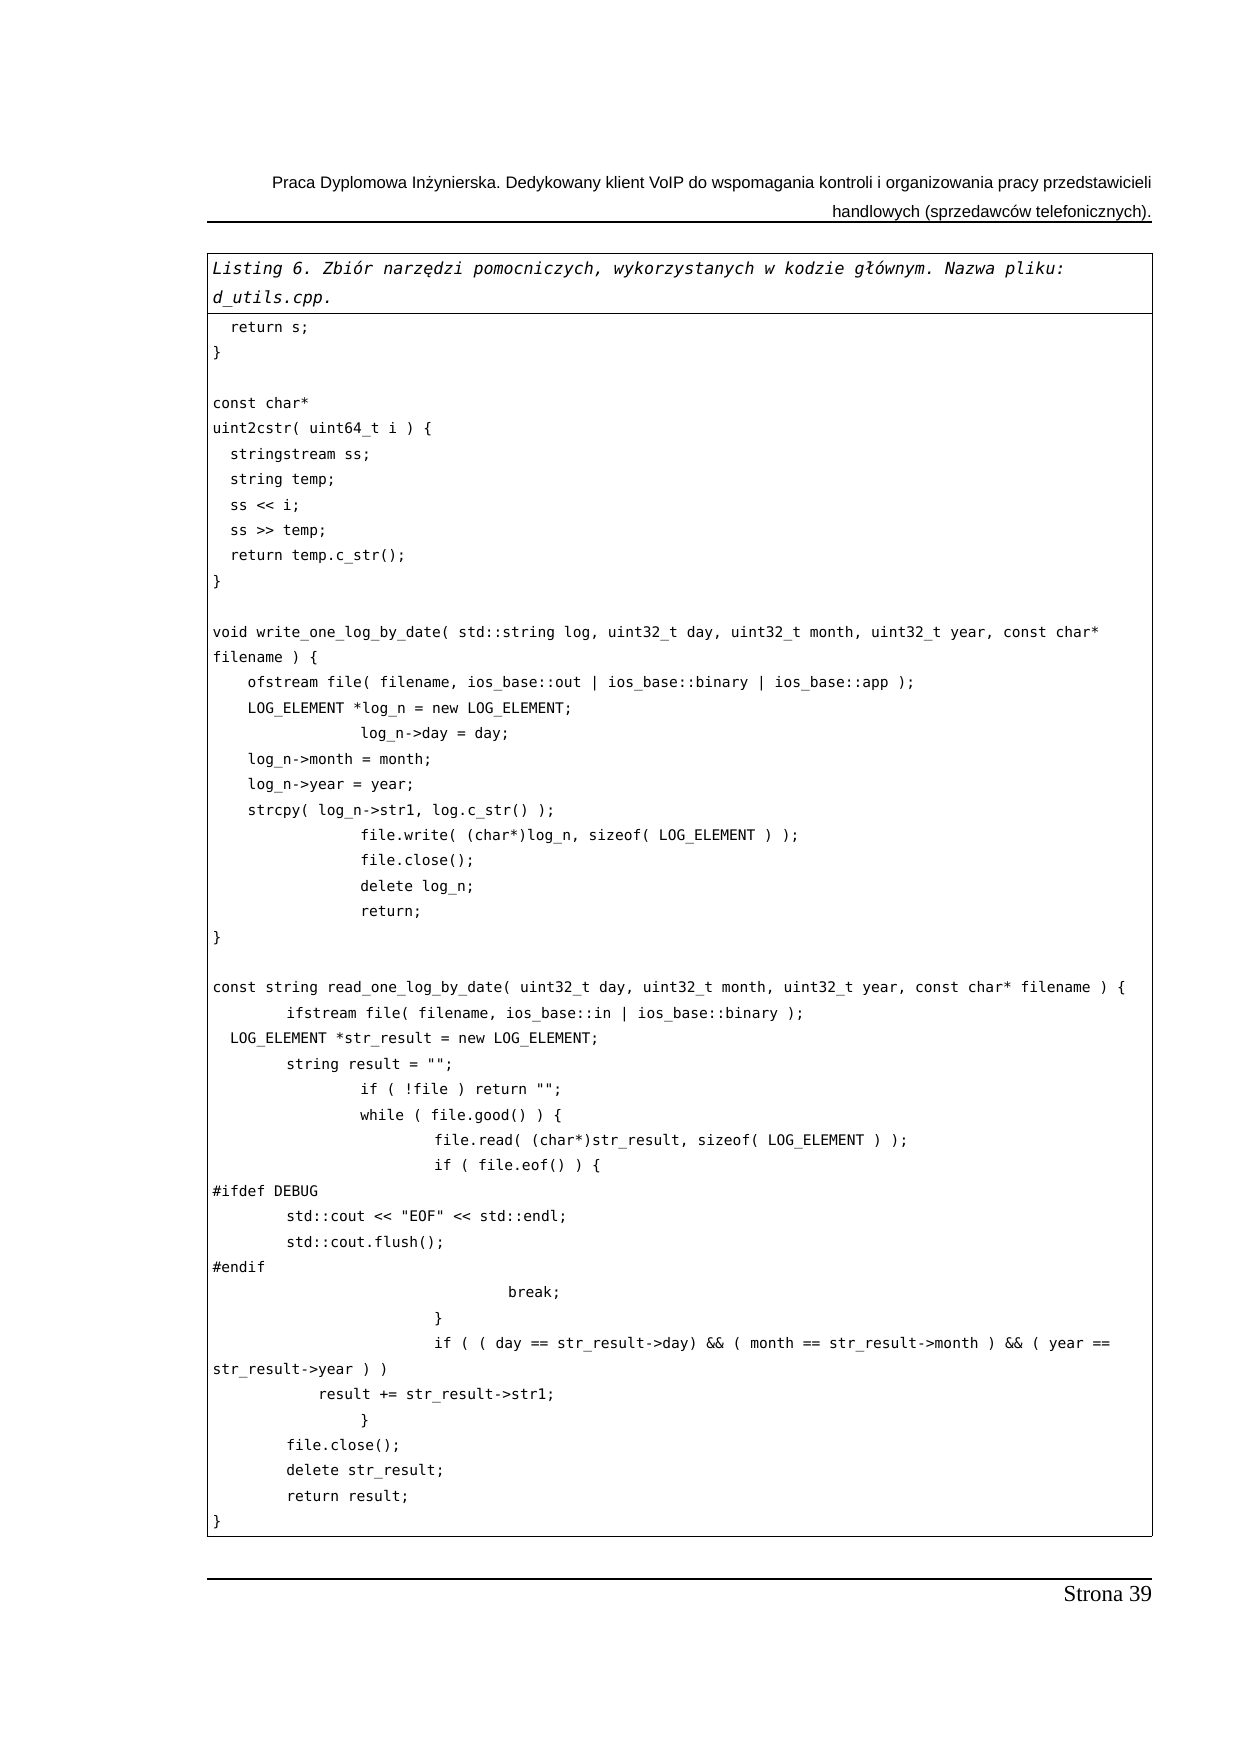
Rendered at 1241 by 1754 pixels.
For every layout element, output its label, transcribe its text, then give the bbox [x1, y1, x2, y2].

table_header Listing 6. Zbiór narzędzi pomocniczych, wykorzystanych w kodzie głównym. Nazwa pliku: d_utils.cpp. [208, 254, 1152, 313]
table_cell return s; } const char* uint2cstr( uint64_t i ) { stringstream ss; string temp; ss << i; ss >> temp; return temp.c_str(); } void write_one_log_by_date( std::string log, uint32_t day, uint32_t month, uint32_t year, const char* filename ) { ofstream file( filename, ios_base::out | ios_base::binary | ios_base::app ); LOG_ELEMENT *log_n = new LOG_ELEMENT; log_n->day = day; log_n->month = month; log_n->year = year; strcpy( log_n->str1, log.c_str() ); file.write( (char*)log_n, sizeof( LOG_ELEMENT ) ); file.close(); delete log_n; return; } const string read_one_log_by_date( uint32_t day, uint32_t month, uint32_t year, const char* filename ) { ifstream file( filename, ios_base::in | ios_base::binary ); LOG_ELEMENT *str_result = new LOG_ELEMENT; string result = ""; if ( !file ) return ""; while ( file.good() ) { file.read( (char*)str_result, sizeof( LOG_ELEMENT ) ); if ( file.eof() ) { #ifdef DEBUG std::cout << "EOF" << std::endl; std::cout.flush(); #endif break; } if ( ( day == str_result->day) && ( month == str_result->month ) && ( year == str_result->year ) ) result += str_result->str1; } file.close(); delete str_result; return result; } [208, 314, 1152, 1536]
